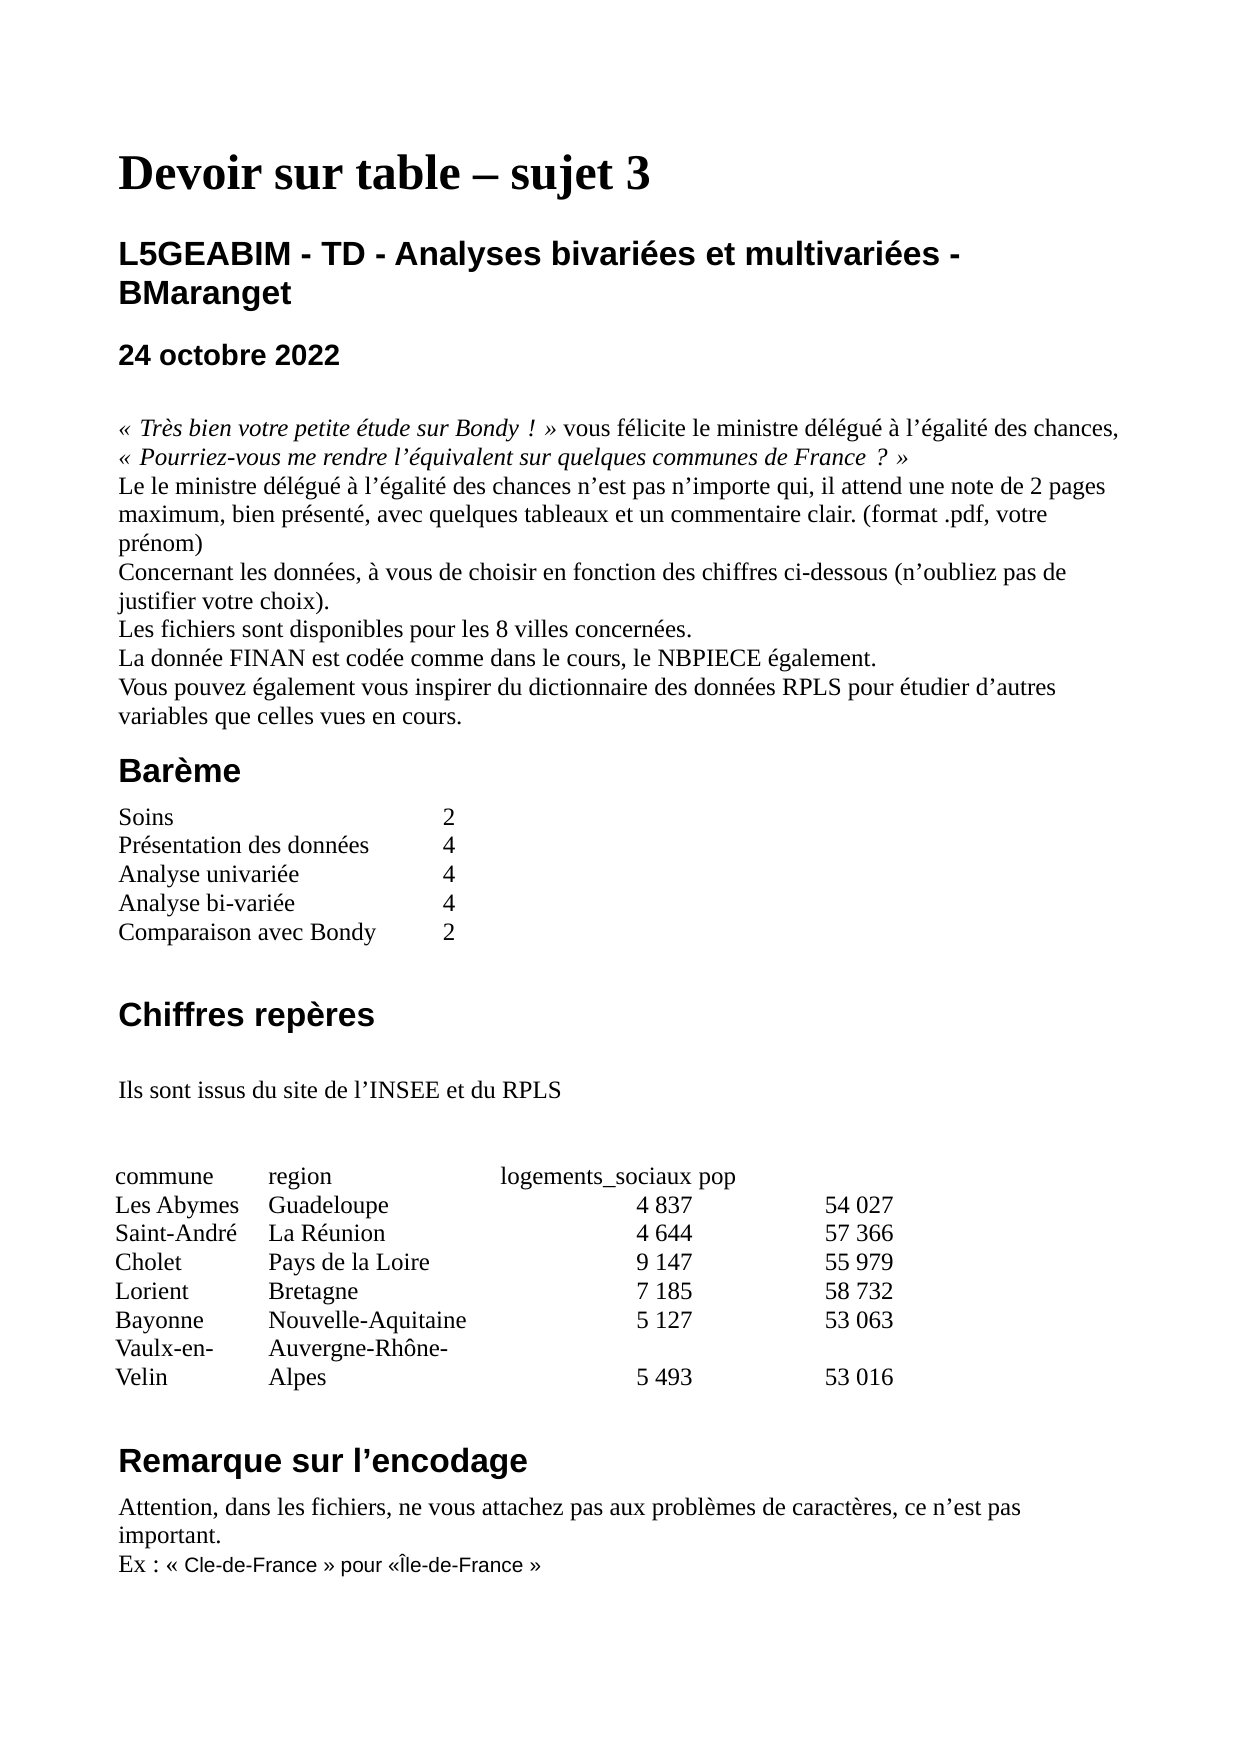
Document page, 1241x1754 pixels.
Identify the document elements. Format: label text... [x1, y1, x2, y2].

table_cell Saint-André [112, 1219, 265, 1247]
table_cell 57 366 [695, 1219, 896, 1247]
table_cell Analyse bi-variée [118, 888, 443, 917]
table_header Soins [118, 802, 443, 830]
table_header 2 [443, 802, 491, 830]
table_cell Lorient [112, 1276, 265, 1305]
text Le le ministre délégué à l’égalité des chances n’est pas n’importe qui, il attend une note de 2 pages maximum, bien présenté, avec quelques tableaux et un commentaire clair. (format .pdf, votre prénom) [118, 471, 1122, 557]
table_cell 9 147 [497, 1247, 695, 1276]
text La donnée FINAN est codée comme dans le cours, le NBPIECE également. [118, 643, 1122, 672]
table_cell Guadeloupe [265, 1190, 497, 1218]
subtitle Remarque sur l’encodage [118, 1441, 1122, 1479]
table_cell Les Abymes [112, 1190, 265, 1218]
table_cell Auvergne-Rhône-Alpes [265, 1334, 497, 1391]
table_cell 5 127 [497, 1305, 695, 1333]
table_cell 7 185 [497, 1276, 695, 1305]
table_cell 55 979 [695, 1247, 896, 1276]
table_cell 4 [443, 859, 491, 888]
subtitle 24 octobre 2022 [118, 338, 1122, 372]
table_cell Nouvelle-Aquitaine [265, 1305, 497, 1333]
subtitle Devoir sur table – sujet 3 [118, 143, 1122, 201]
table_cell Bretagne [265, 1276, 497, 1305]
table_cell Cholet [112, 1247, 265, 1276]
table_header region [265, 1161, 497, 1190]
table_header logements_sociaux [497, 1161, 695, 1190]
table_cell 4 [443, 888, 491, 917]
text Attention, dans les fichiers, ne vous attachez pas aux problèmes de caractères, ce n’est pas important. [118, 1492, 1122, 1549]
table_cell Pays de la Loire [265, 1247, 497, 1276]
table_cell 53 063 [695, 1305, 896, 1333]
table_header pop [695, 1161, 896, 1190]
table_cell 4 [443, 830, 491, 859]
table_cell Analyse univariée [118, 859, 443, 888]
table_cell 4 837 [497, 1190, 695, 1218]
table_cell 54 027 [695, 1190, 896, 1218]
text Les fichiers sont disponibles pour les 8 villes concernées. [118, 614, 1122, 643]
text « Très bien votre petite étude sur Bondy ! » vous félicite le ministre délégué à l’égalité des chances, « Pourriez-vous me rendre l’équivalent sur quelques communes de France ? » [118, 413, 1122, 471]
subtitle Chiffres repères [118, 995, 1122, 1033]
table_header commune [112, 1161, 265, 1190]
table_cell Présentation des données [118, 830, 443, 859]
table_cell Bayonne [112, 1305, 265, 1333]
table_cell 4 644 [497, 1219, 695, 1247]
text Ils sont issus du site de l’INSEE et du RPLS [118, 1075, 1122, 1103]
table_cell La Réunion [265, 1219, 497, 1247]
table_cell 53 016 [695, 1334, 896, 1391]
table_cell Comparaison avec Bondy [118, 917, 443, 945]
text Concernant les données, à vous de choisir en fonction des chiffres ci-dessous (n’oubliez pas de justifier votre choix). [118, 557, 1122, 614]
text Ex : « Cle-de-France » pour «Île-de-France » [118, 1549, 1122, 1578]
table_cell Vaulx-en-Velin [112, 1334, 265, 1391]
table_cell 5 493 [497, 1334, 695, 1391]
text Vous pouvez également vous inspirer du dictionnaire des données RPLS pour étudier d’autres variables que celles vues en cours. [118, 672, 1122, 729]
table_cell 58 732 [695, 1276, 896, 1305]
table_cell 2 [443, 917, 491, 945]
subtitle L5GEABIM - TD - Analyses bivariées et multivariées - BMaranget [118, 234, 1122, 311]
subtitle Barème [118, 750, 1122, 789]
